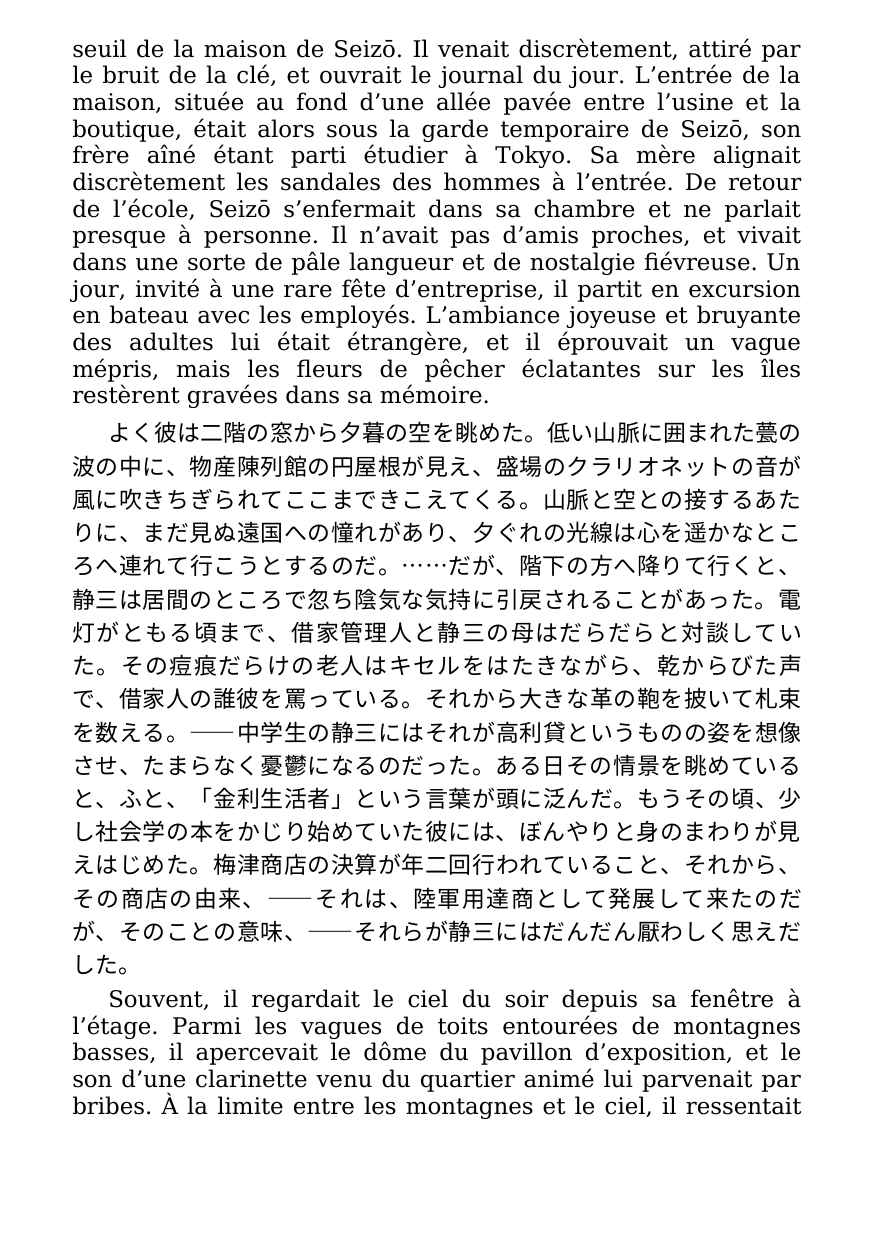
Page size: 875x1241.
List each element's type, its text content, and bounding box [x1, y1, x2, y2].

text よく彼は二階の窓から夕暮の空を眺めた。低い山脈に囲まれた甍の波の中に、物産陳列館の円屋根が見え、盛場のクラリオネットの音が風に吹きちぎられてここまできこえてくる。山脈と空との接するあたりに、まだ見ぬ遠国への憧れがあり、夕ぐれの光線は心を遥かなところへ連れて行こうとするのだ。……だが、階下の方へ降りて行くと、静三は居間のところで忽ち陰気な気持に引戻されることがあった。電灯がともる頃まで、借家管理人と静三の母はだらだらと対談していた。その痘痕だらけの老人はキセルをはたきながら、乾からびた声で、借家人の誰彼を罵っている。それから大きな革の鞄を披いて札束を数える。――中学生の静三にはそれが高利貸というものの姿を想像させ、たまらなく憂鬱になるのだった。ある日その情景を眺めていると、ふと、「金利生活者」という言葉が頭に泛んだ。もうその頃、少し社会学の本をかじり始めていた彼には、ぼんやりと身のまわりが見えはじめた。梅津商店の決算が年二回行われていること、それから、その商店の由来、――それは、陸軍用達商として発展して来たのだが、そのことの意味、――それらが静三にはだんだん厭わしく思えだした。 [72, 415, 802, 980]
text seuil de la maison de Seizō. Il venait discrètement, attiré par le bruit de la clé, et ouvrait le journal du jour. L’entrée de la maison, située au fond d’une allée pavée entre l’usine et la boutique, était alors sous la garde temporaire de Seizō, son frère aîné étant parti étudier à Tokyo. Sa mère alignait discrètement les sandales des hommes à l’entrée. De retour de l’école, Seizō s’enfermait dans sa chambre et ne parlait presque à personne. Il n’avait pas d’amis proches, et vivait dans une sorte de pâle langueur et de nostalgie fiévreuse. Un jour, invité à une rare fête d’entreprise, il partit en excursion en bateau avec les employés. L’ambiance joyeuse et bruyante des adultes lui était étrangère, et il éprouvait un vague mépris, mais les fleurs de pêcher éclatantes sur les îles restèrent gravées dans sa mémoire. [72, 36, 802, 409]
text Souvent, il regardait le ciel du soir depuis sa fenêtre à l’étage. Parmi les vagues de toits entourées de montagnes basses, il apercevait le dôme du pavillon d’exposition, et le son d’une clarinette venu du quartier animé lui parvenait par bribes. À la limite entre les montagnes et le ciel, il ressentait [72, 986, 802, 1119]
